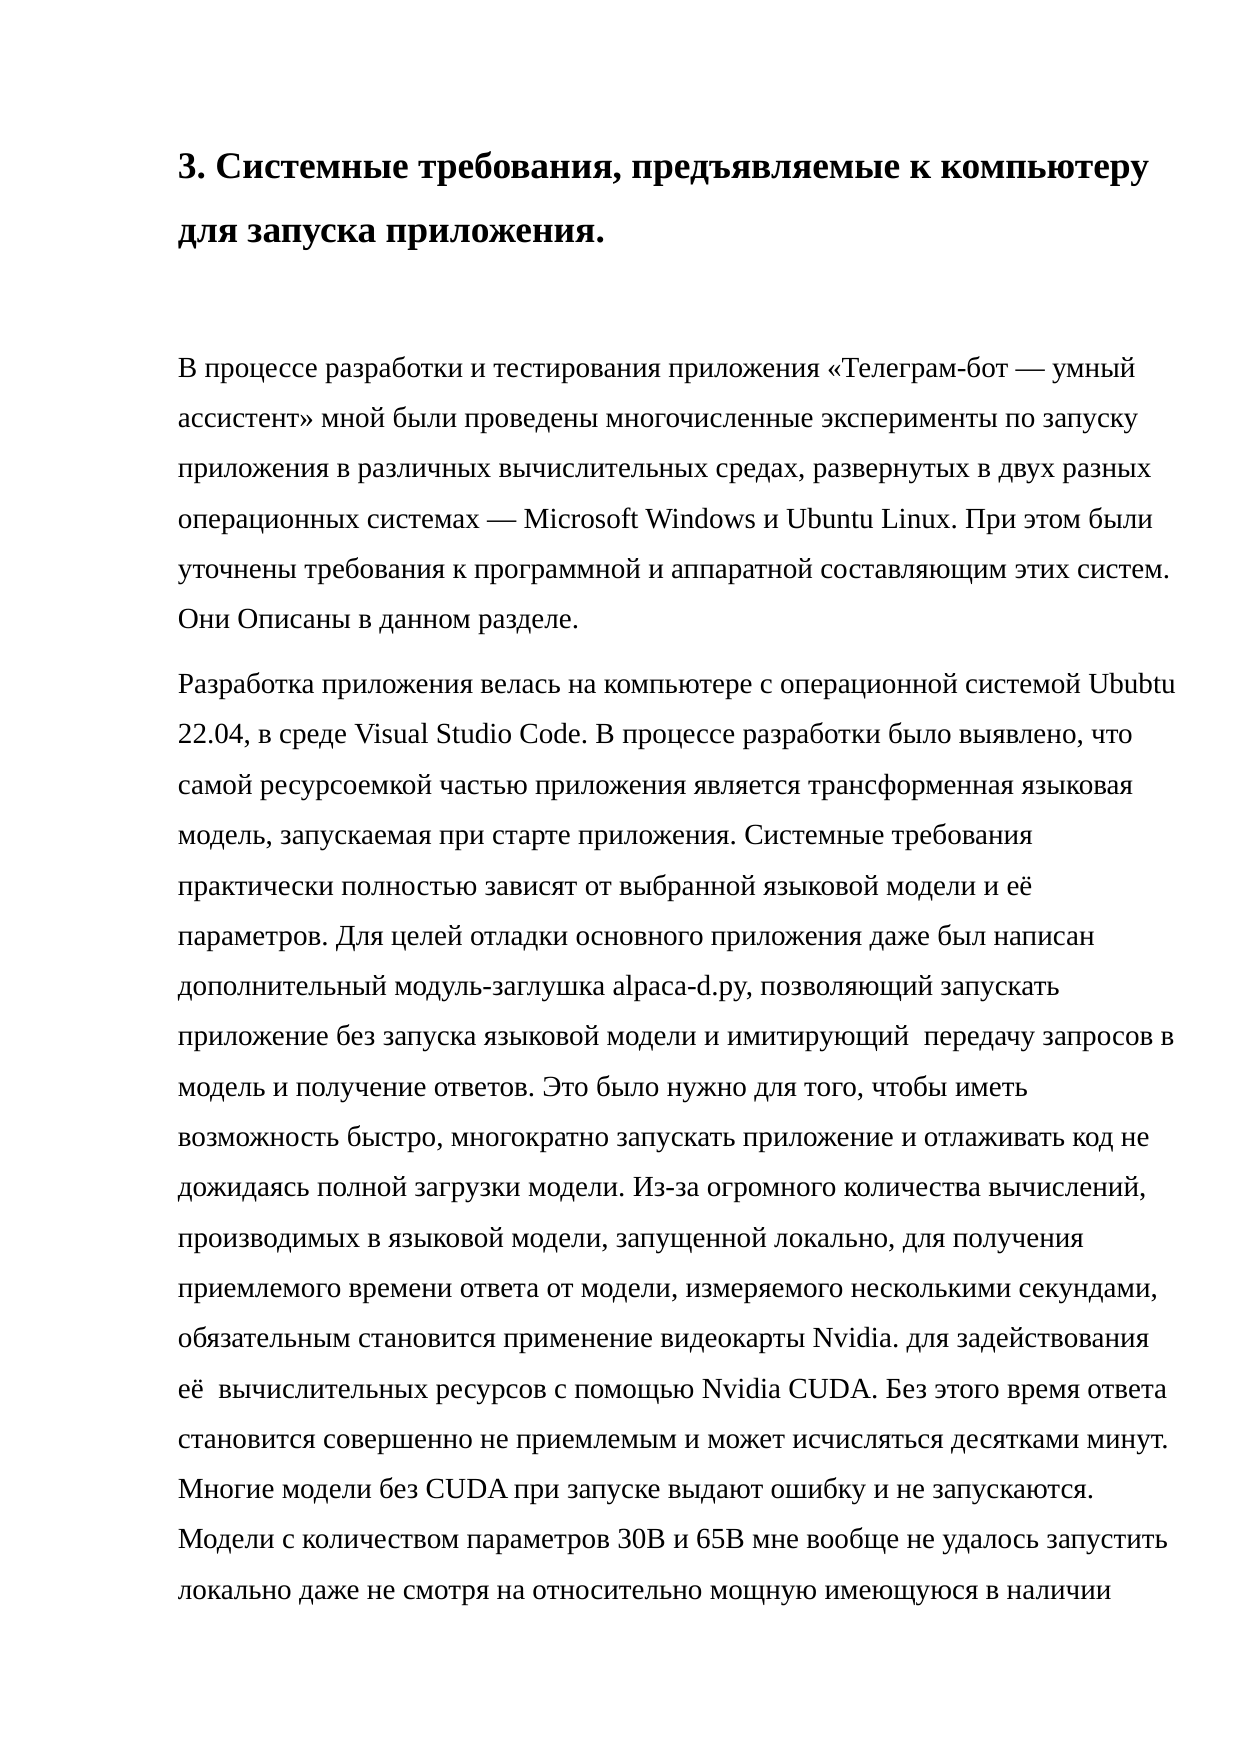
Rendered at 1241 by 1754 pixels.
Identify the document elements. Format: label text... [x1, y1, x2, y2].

subtitle 3. Системные требования, предъявляемые к компьютеру для запуска приложения. [178, 143, 1182, 251]
text В процессе разработки и тестирования приложения «Телеграм-бот — умный ассистент» мной были проведены многочисленные эксперименты по запуску приложения в различных вычислительных средах, развернутых в двух разных операционных системах — Microsoft Windows и Ubuntu Linux. При этом были уточнены требования к программной и аппаратной составляющим этих систем. Они Описаны в данном разделе. [178, 350, 1182, 635]
text Разработка приложения велась на компьютере с операционной системой Ububtu 22.04, в среде Visual Studio Code. В процессе разработки было выявлено, что самой ресурсоемкой частью приложения является трансформенная языковая модель, запускаемая при старте приложения. Системные требования практически полностью зависят от выбранной языковой модели и её параметров. Для целей отладки основного приложения даже был написан дополнительный модуль-заглушка alpaca-d.py, позволяющий запускать приложение без запуска языковой модели и имитирующий передачу запросов в модель и получение ответов. Это было нужно для того, чтобы иметь возможность быстро, многократно запускать приложение и отлаживать код не дожидаясь полной загрузки модели. Из-за огромного количества вычислений, производимых в языковой модели, запущенной локально, для получения приемлемого времени ответа от модели, измеряемого несколькими секундами, обязательным становится применение видеокарты Nvidia. для задействования её вычислительных ресурсов с помощью Nvidia CUDA. Без этого время ответа становится совершенно не приемлемым и может исчисляться десятками минут. Многие модели без CUDA при запуске выдают ошибку и не запускаются. Модели с количеством параметров 30B и 65B мне вообще не удалось запустить локально даже не смотря на относительно мощную имеющуюся в наличии [178, 666, 1182, 1606]
